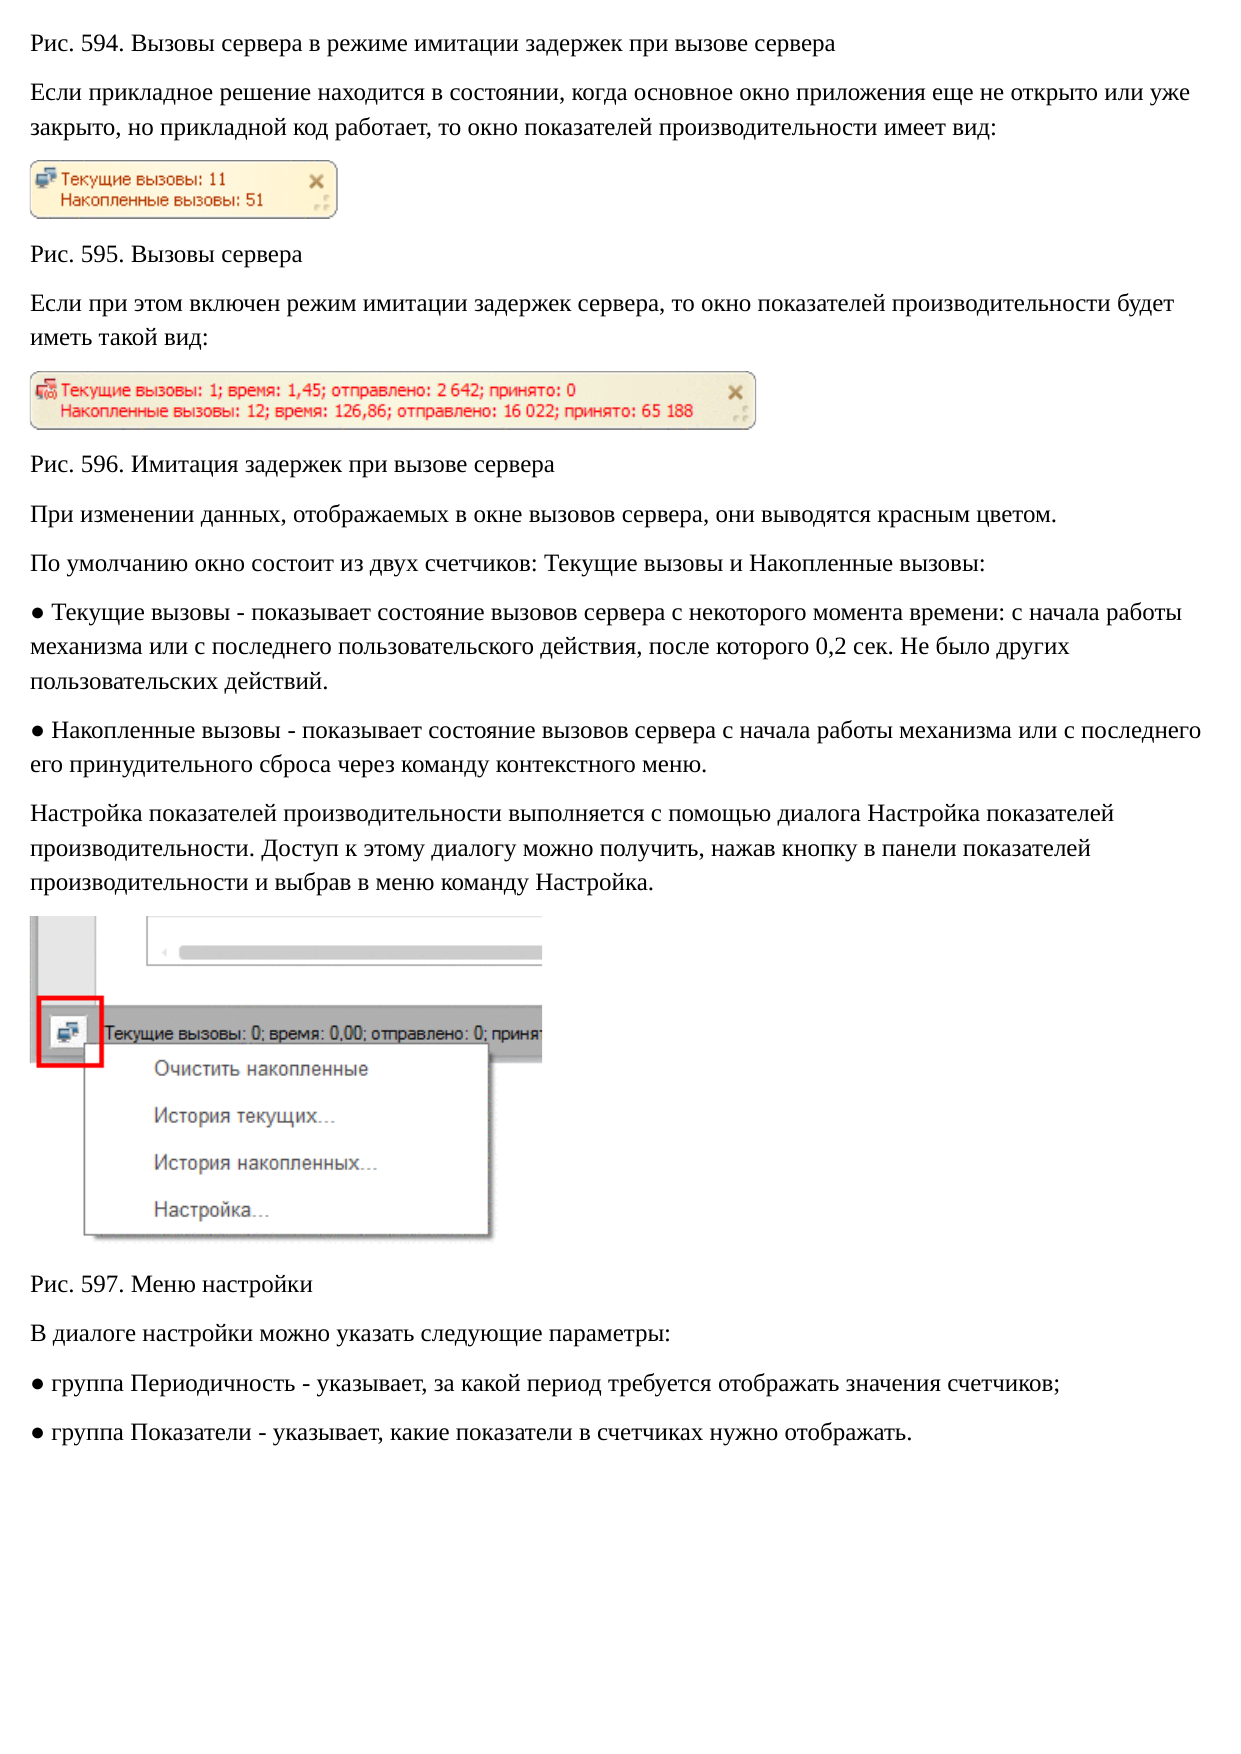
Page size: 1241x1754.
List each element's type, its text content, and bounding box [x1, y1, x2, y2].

text Рис. 596. Имитация задержек при вызове сервера [30, 449, 1211, 478]
text ● Текущие вызовы ‑ показывает состояние вызовов сервера с некоторого момента времени: с начала работы механизма или с последнего пользовательского действия, после которого 0,2 сек. Не было других пользовательских действий. [30, 597, 1211, 694]
text Если при этом включен режим имитации задержек сервера, то окно показателей производительности будет иметь такой вид: [30, 288, 1211, 351]
text Если прикладное решение находится в состоянии, когда основное окно приложения еще не открыто или уже закрыто, но прикладной код работает, то окно показателей производительности имеет вид: [30, 77, 1211, 140]
text Рис. 594. Вызовы сервера в режиме имитации задержек при вызове сервера [30, 28, 1211, 57]
text Рис. 597. Меню настройки [30, 1269, 1211, 1298]
text По умолчанию окно состоит из двух счетчиков: Текущие вызовы и Накопленные вызовы: [30, 548, 1211, 576]
picture [29, 916, 543, 1250]
text ● группа Показатели ‑ указывает, какие показатели в счетчиках нужно отображать. [30, 1417, 1211, 1445]
text При изменении данных, отображаемых в окне вызовов сервера, они выводятся красным цветом. [30, 499, 1211, 527]
text В диалоге настройки можно указать следующие параметры: [30, 1318, 1211, 1347]
text Рис. 595. Вызовы сервера [30, 239, 1211, 268]
picture [29, 371, 757, 430]
picture [29, 160, 338, 219]
text Настройка показателей производительности выполняется с помощью диалога Настройка показателей производительности. Доступ к этому диалогу можно получить, нажав кнопку в панели показателей производительности и выбрав в меню команду Настройка. [30, 798, 1211, 896]
text ● группа Периодичность ‑ указывает, за какой период требуется отображать значения счетчиков; [30, 1368, 1211, 1396]
text ● Накопленные вызовы ‑ показывает состояние вызовов сервера с начала работы механизма или с последнего его принудительного сброса через команду контекстного меню. [30, 715, 1211, 778]
